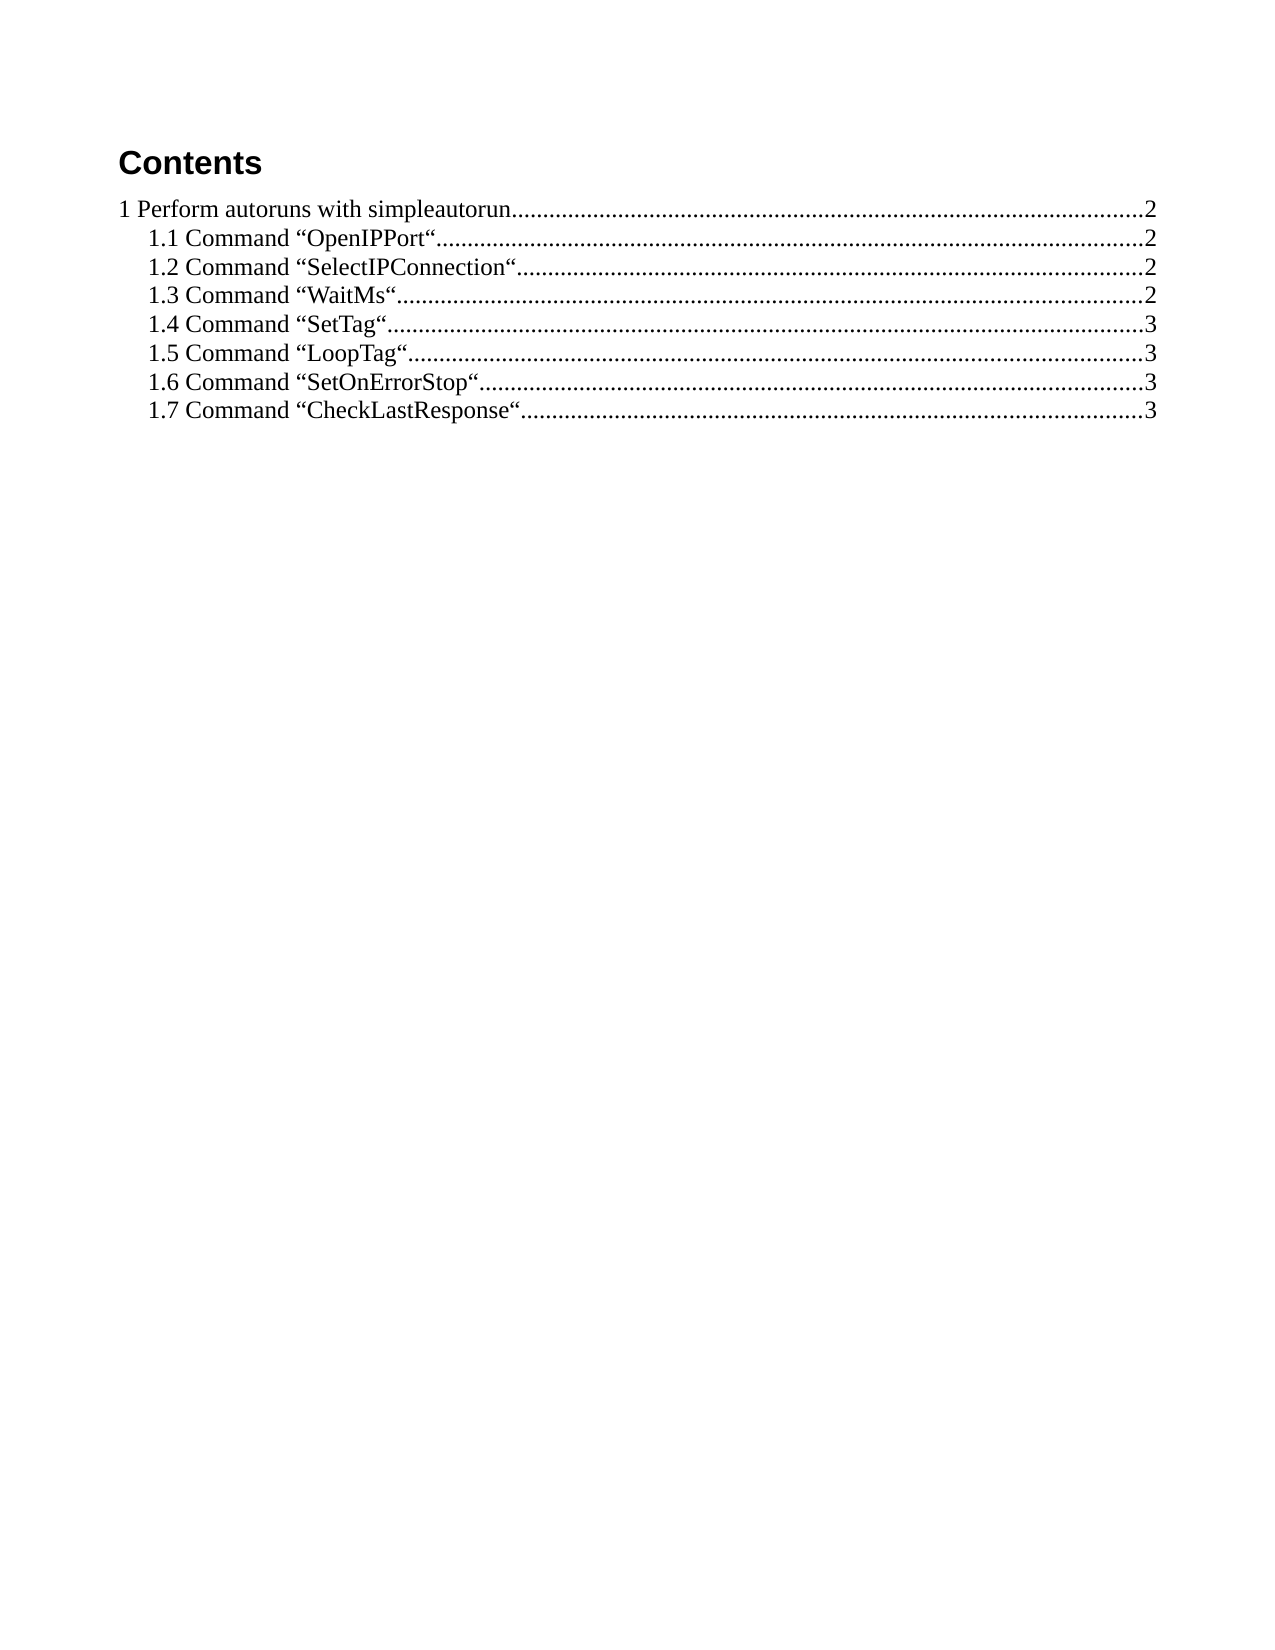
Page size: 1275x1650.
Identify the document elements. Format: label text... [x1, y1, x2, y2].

text 1.2 Command “SelectIPConnection“ 2 [148, 252, 1157, 280]
text 1.1 Command “OpenIPPort“ 2 [148, 223, 1157, 252]
text 1.7 Command “CheckLastResponse“ 3 [148, 395, 1157, 424]
subtitle Contents [118, 143, 1157, 182]
text 1.5 Command “LoopTag“ 3 [148, 338, 1157, 367]
text 1.6 Command “SetOnErrorStop“ 3 [148, 367, 1157, 395]
text 1.3 Command “WaitMs“ 2 [148, 280, 1157, 309]
text 1 Perform autoruns with simpleautorun 2 [118, 194, 1157, 223]
text 1.4 Command “SetTag“ 3 [148, 309, 1157, 338]
